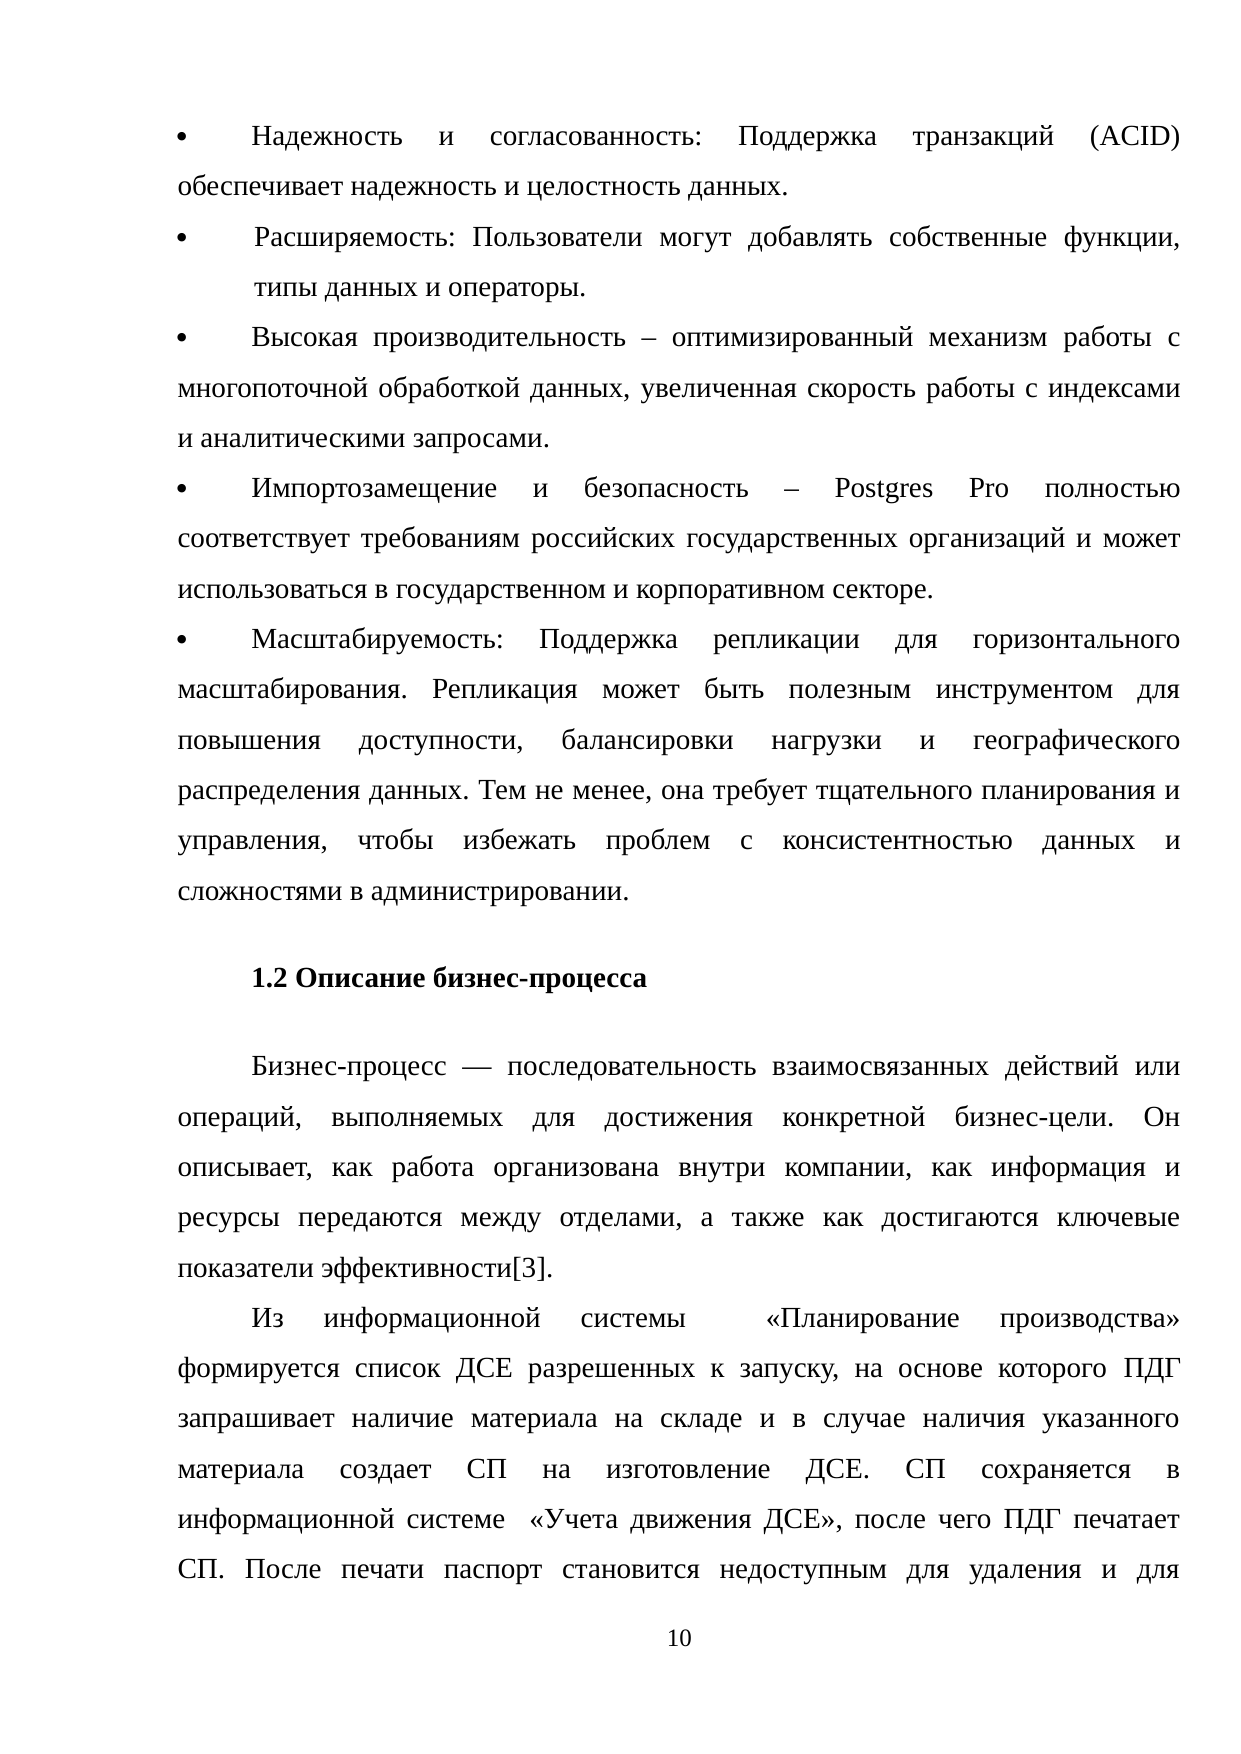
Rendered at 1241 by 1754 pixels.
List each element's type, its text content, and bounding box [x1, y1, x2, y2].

list Надежность и согласованность: Поддержка транзакций (ACID) обеспечивает надежность и целостность данных. [177, 118, 1181, 202]
list Масштабируемость: Поддержка репликации для горизонтального масштабирования. Репликация может быть полезным инструментом для повышения доступности, балансировки нагрузки и географического распределения данных. Тем не менее, она требует тщательного планирования и управления, чтобы избежать проблем с консистентностью данных и сложностями в администрировании. [177, 621, 1181, 906]
text Бизнес-процесс — последовательность взаимосвязанных действий или операций, выполняемых для достижения конкретной бизнес-цели. Он описывает, как работа организована внутри компании, как информация и ресурсы передаются между отделами, а также как достигаются ключевые показатели эффективности[3]. [177, 1048, 1181, 1283]
list Высокая производительность – оптимизированный механизм работы с многопоточной обработкой данных, увеличенная скорость работы с индексами и аналитическими запросами. [177, 319, 1181, 453]
text Из информационной системы «Планирование производства» формируется список ДСЕ разрешенных к запуску, на основе которого ПДГ запрашивает наличие материала на складе и в случае наличия указанного материала создает СП на изготовление ДСЕ. СП сохраняется в информационной системе «Учета движения ДСЕ», после чего ПДГ печатает СП. После печати паспорт становится недоступным для удаления и для [177, 1300, 1181, 1585]
subtitle 1.2 Описание бизнес-процесса [177, 961, 1181, 994]
list Импортозамещение и безопасность – Postgres Pro полностью соответствует требованиям российских государственных организаций и может использоваться в государственном и корпоративном секторе. [177, 470, 1181, 604]
list Расширяемость: Пользователи могут добавлять собственные функции, типы данных и операторы. [177, 219, 1181, 303]
